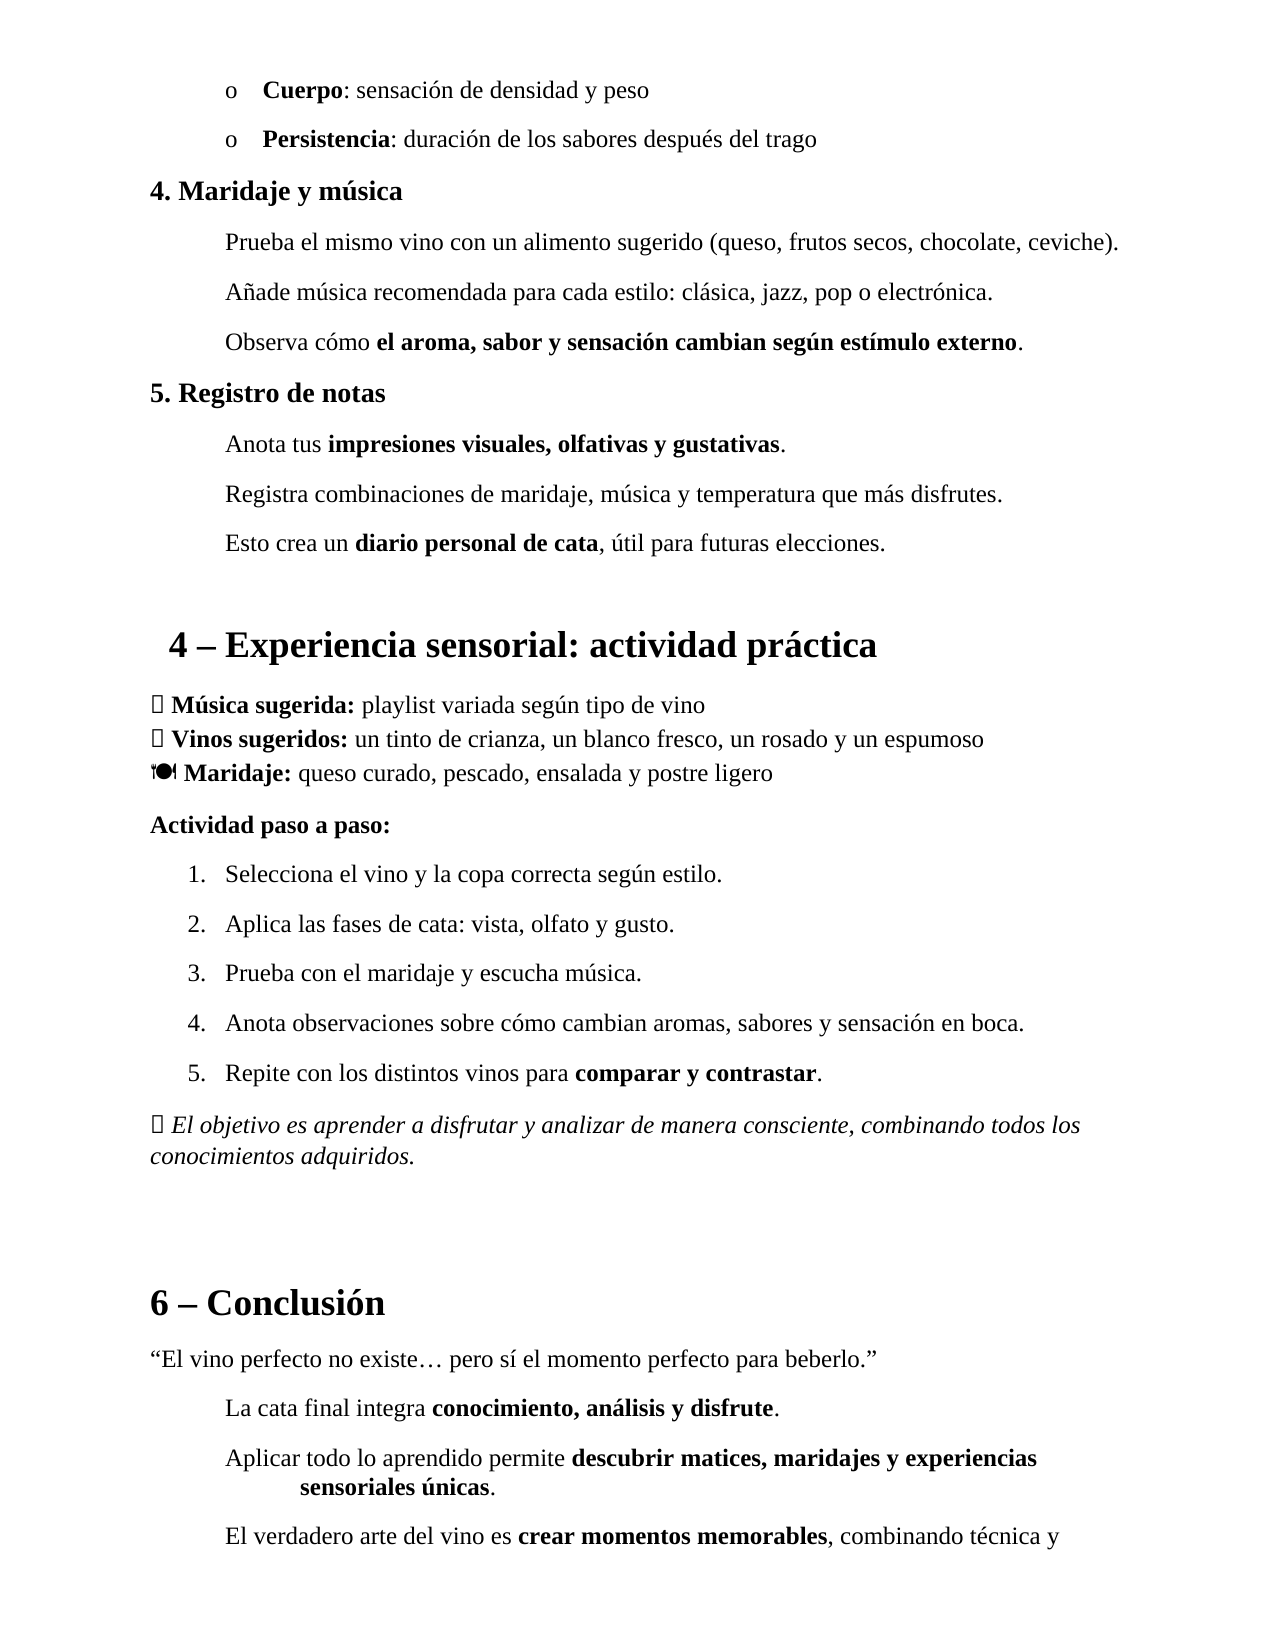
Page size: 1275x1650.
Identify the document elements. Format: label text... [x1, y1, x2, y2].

list Anota observaciones sobre cómo cambian aromas, sabores y sensación en boca. [187, 1008, 1125, 1037]
list Aplicar todo lo aprendido permite descubrir matices, maridajes y experiencias sensoriales únicas. [187, 1443, 1125, 1501]
list Esto crea un diario personal de cata, útil para futuras elecciones. [187, 528, 1125, 557]
text 🎶 Música sugerida: playlist variada según tipo de vino 🍷 Vinos sugeridos: un tinto de crianza, un blanco fresco, un rosado y un espumoso 🍽 Maridaje: queso curado, pescado, ensalada y postre ligero [150, 687, 1125, 789]
list Observa cómo el aroma, sabor y sensación cambian según estímulo externo. [187, 327, 1125, 355]
list Selecciona el vino y la copa correcta según estilo. [187, 859, 1125, 888]
list Repite con los distintos vinos para comparar y contrastar. [187, 1058, 1125, 1086]
text 🌟 El objetivo es aprender a disfrutar y analizar de manera consciente, combinando todos los conocimientos adquiridos. [150, 1107, 1125, 1170]
list Aplica las fases de cata: vista, olfato y gusto. [187, 909, 1125, 938]
list La cata final integra conocimiento, análisis y disfrute. [187, 1393, 1125, 1422]
text 6 – Conclusión [150, 1280, 1125, 1323]
list Prueba con el maridaje y escucha música. [187, 958, 1125, 987]
text 4. Maridaje y música [150, 174, 1125, 207]
text Actividad paso a paso: [150, 810, 1125, 838]
text 5. Registro de notas [150, 376, 1125, 408]
list Añade música recomendada para cada estilo: clásica, jazz, pop o electrónica. [187, 277, 1125, 306]
text “El vino perfecto no existe… pero sí el momento perfecto para beberlo.” [150, 1344, 1125, 1373]
list Cuerpo: sensación de densidad y peso [225, 75, 1125, 104]
list Persistencia: duración de los sabores después del trago [225, 124, 1125, 153]
text 4 – Experiencia sensorial: actividad práctica [150, 623, 1125, 666]
list El verdadero arte del vino es crear momentos memorables, combinando técnica y [187, 1521, 1125, 1550]
list Registra combinaciones de maridaje, música y temperatura que más disfrutes. [187, 479, 1125, 508]
list Anota tus impresiones visuales, olfativas y gustativas. [187, 429, 1125, 458]
list Prueba el mismo vino con un alimento sugerido (queso, frutos secos, chocolate, ceviche). [187, 227, 1125, 256]
